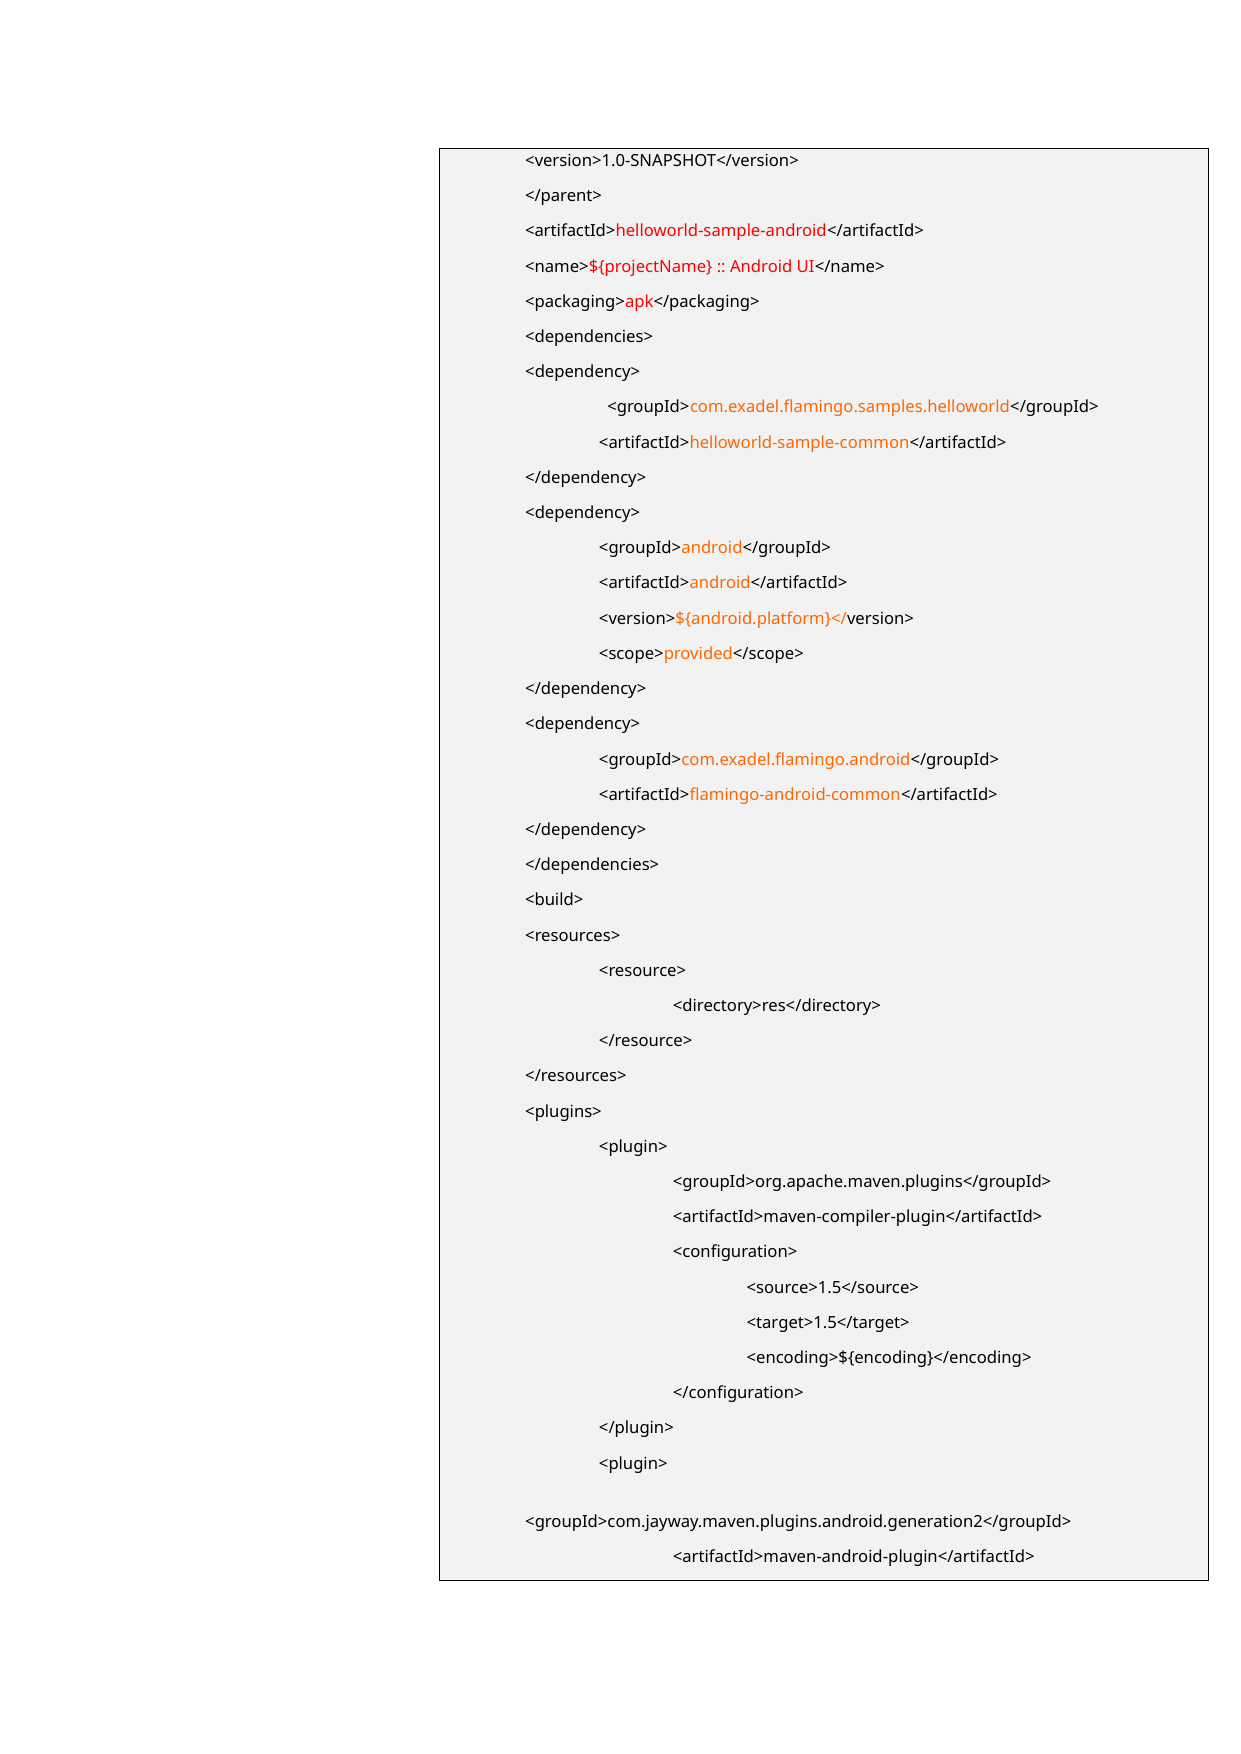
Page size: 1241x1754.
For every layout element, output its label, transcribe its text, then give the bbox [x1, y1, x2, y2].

table_header <version>1.0-SNAPSHOT</version> </parent> <artifactId>helloworld-sample-android</artifactId> <name>${projectName} :: Android UI</name> <packaging>apk</packaging> <dependencies> <dependency> <groupId>com.exadel.flamingo.samples.helloworld</groupId> <artifactId>helloworld-sample-common</artifactId> </dependency> <dependency> <groupId>android</groupId> <artifactId>android</artifactId> <version>${android.platform}</version> <scope>provided</scope> </dependency> <dependency> <groupId>com.exadel.flamingo.android</groupId> <artifactId>flamingo-android-common</artifactId> </dependency> </dependencies> <build> <resources> <resource> <directory>res</directory> </resource> </resources> <plugins> <plugin> <groupId>org.apache.maven.plugins</groupId> <artifactId>maven-compiler-plugin</artifactId> <configuration> <source>1.5</source> <target>1.5</target> <encoding>${encoding}</encoding> </configuration> </plugin> <plugin> <groupId>com.jayway.maven.plugins.android.generation2</groupId> <artifactId>maven-android-plugin</artifactId> [440, 149, 1208, 1580]
